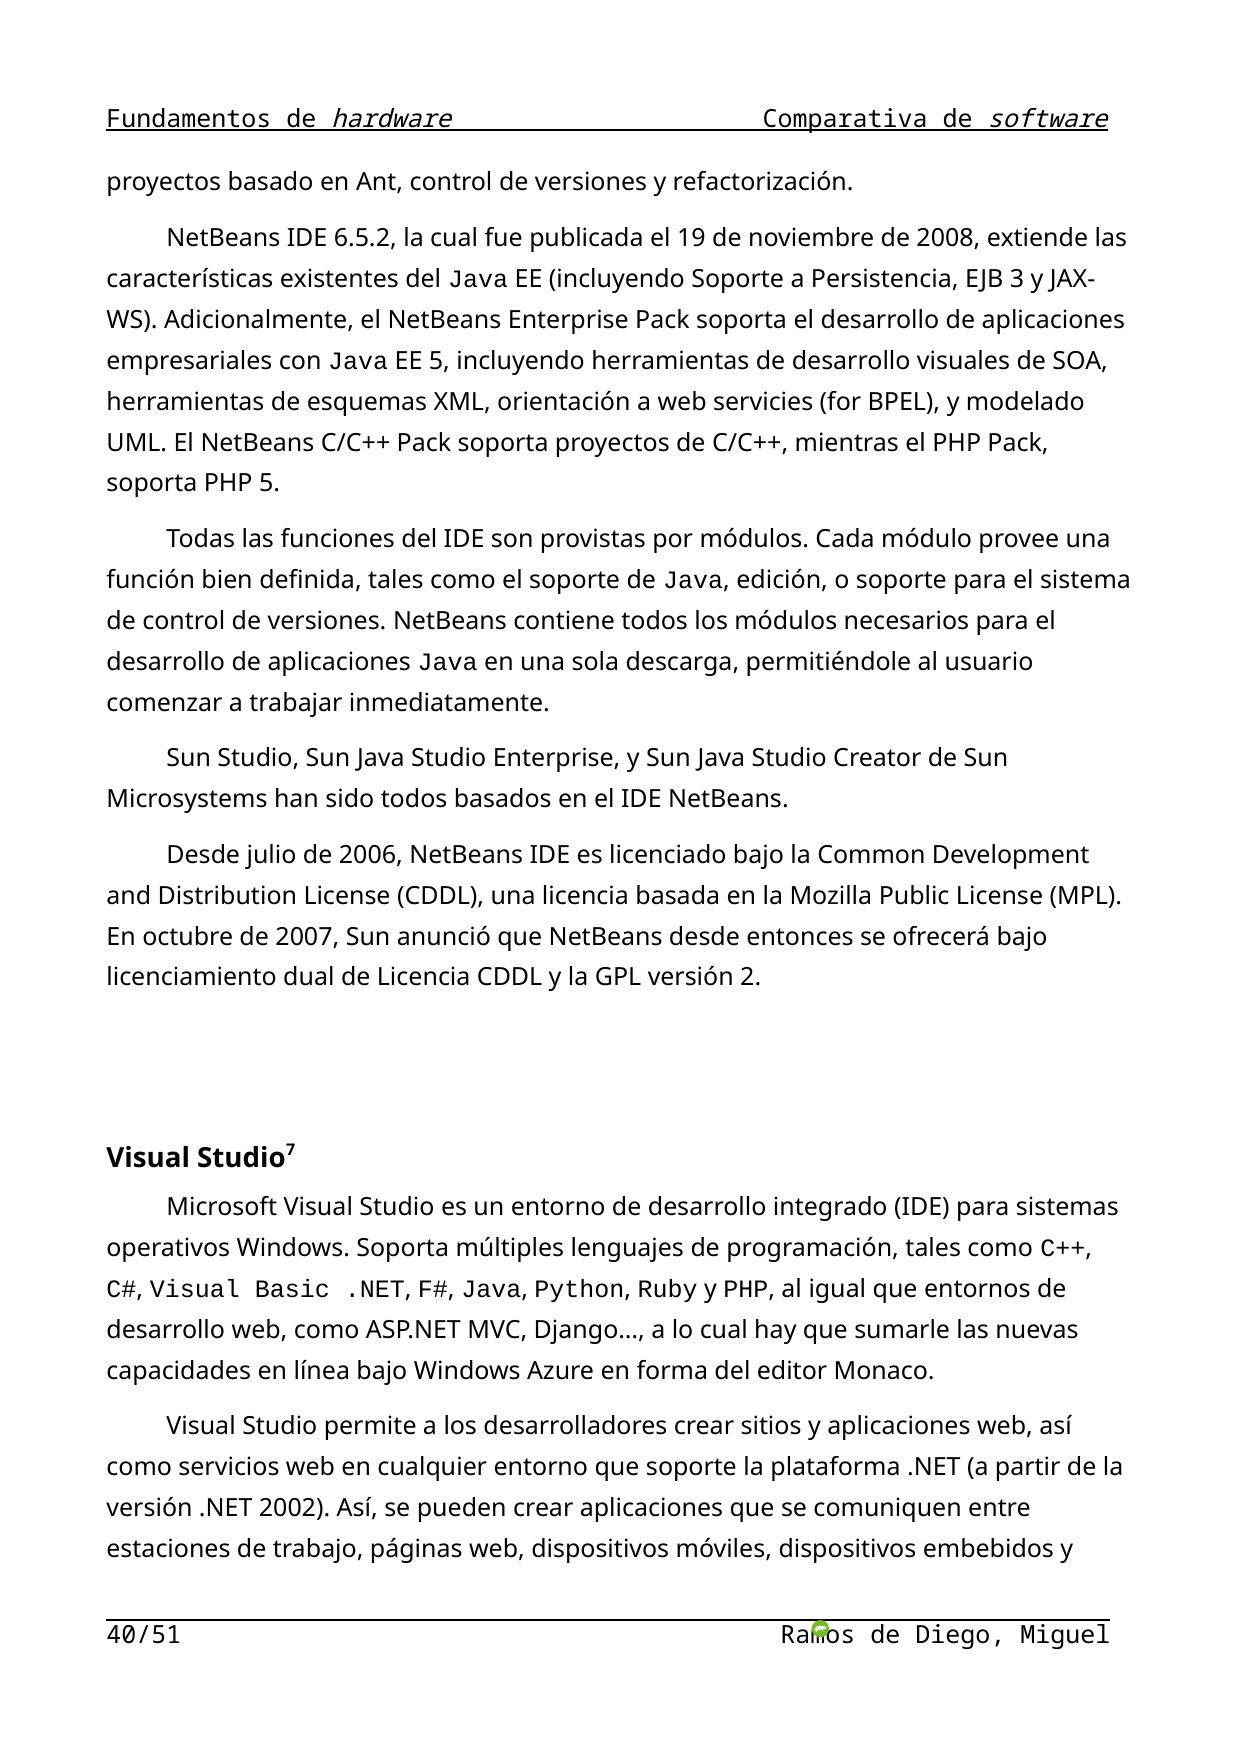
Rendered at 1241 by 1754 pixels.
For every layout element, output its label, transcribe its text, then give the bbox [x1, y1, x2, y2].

text Sun Studio, Sun Java Studio Enterprise, y Sun Java Studio Creator de Sun Microsystems han sido todos basados en el IDE NetBeans. [106, 740, 1134, 815]
text Todas las funciones del IDE son provistas por módulos. Cada módulo provee una función bien definida, tales como el soporte de Java, edición, o soporte para el sistema de control de versiones. NetBeans contiene todos los módulos necesarios para el desarrollo de aplicaciones Java en una sola descarga, permitiéndole al usuario comenzar a trabajar inmediatamente. [106, 521, 1134, 718]
text proyectos basado en Ant, control de versiones y refactorización. [106, 164, 1134, 198]
text Visual Studio permite a los desarrolladores crear sitios y aplicaciones web, así como servicios web en cualquier entorno que soporte la plataforma .NET (a partir de la versión .NET 2002). Así, se pueden crear aplicaciones que se comuniquen entre estaciones de trabajo, páginas web, dispositivos móviles, dispositivos embebidos y [106, 1408, 1134, 1564]
text Desde julio de 2006, NetBeans IDE es licenciado bajo la Common Development and Distribution License (CDDL), una licencia basada en la Mozilla Public License (MPL). En octubre de 2007, Sun anunció que NetBeans desde entonces se ofrecerá bajo licenciamiento dual de Licencia CDDL y la GPL versión 2. [106, 836, 1134, 993]
text Microsoft Visual Studio es un entorno de desarrollo integrado (IDE) para sistemas operativos Windows. Soporta múltiples lenguajes de programación, tales como C++, C#, Visual Basic .NET, F#, Java, Python, Ruby y PHP, al igual que entornos de desarrollo web, como ASP.NET MVC, Django…, a lo cual hay que sumarle las nuevas capacidades en línea bajo Windows Azure en forma del editor Monaco. [106, 1188, 1134, 1386]
text NetBeans IDE 6.5.2, la cual fue publicada el 19 de noviembre de 2008, extiende las características existentes del Java EE (incluyendo Soporte a Persistencia, EJB 3 y JAX-WS). Adicionalmente, el NetBeans Enterprise Pack soporta el desarrollo de aplicaciones empresariales con Java EE 5, incluyendo herramientas de desarrollo visuales de SOA, herramientas de esquemas XML, orientación a web servicies (for BPEL), y modelado UML. El NetBeans C/C++ Pack soporta proyectos de C/C++, mientras el PHP Pack, soporta PHP 5. [106, 219, 1134, 499]
subtitle Visual Studio7 [106, 1138, 1134, 1176]
